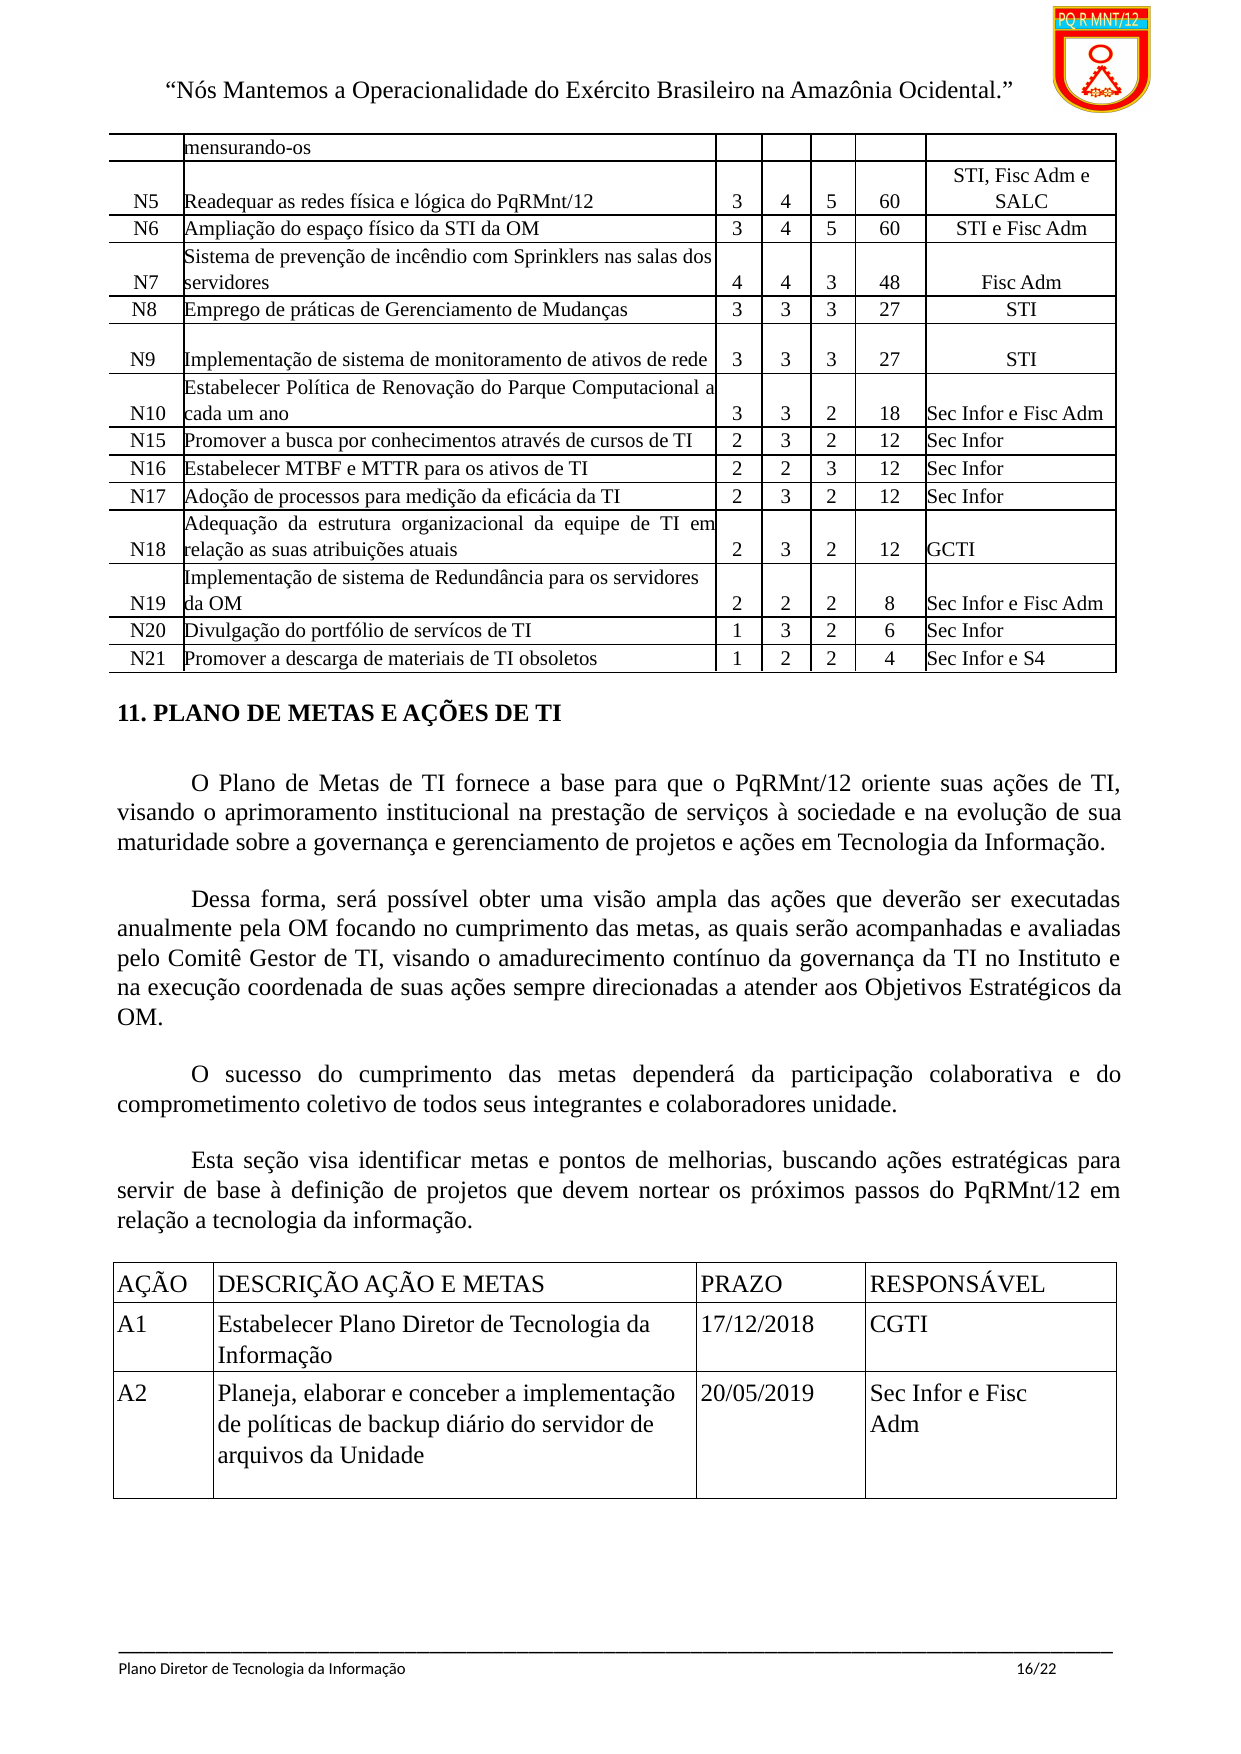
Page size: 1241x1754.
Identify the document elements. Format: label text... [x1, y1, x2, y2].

table_cell 2 [812, 483, 855, 509]
table_cell [856, 135, 925, 160]
table_cell Estabelecer Política de Renovação do Parque Computacional a cada um ano [185, 374, 715, 426]
table_cell N6 [109, 216, 183, 242]
table_cell 2 [812, 564, 855, 616]
table_cell 2 [812, 645, 855, 671]
table_cell 2 [763, 564, 810, 616]
table_cell 1 [717, 618, 761, 644]
table_cell 3 [763, 618, 810, 644]
table_cell 48 [856, 243, 925, 295]
text O Plano de Metas de TI fornece a base para que o PqRMnt/12 oriente suas ações de TI, visando o aprimoramento institucional na prestação de serviços à sociedade e na evolução de sua maturidade sobre a governança e gerenciamento de projetos e ações em Tecnologia da Informação. [117, 768, 1122, 856]
table_cell 2 [717, 564, 761, 616]
table_cell Promover a busca por conhecimentos através de cursos de TI [185, 428, 715, 454]
table_cell Fisc Adm [927, 243, 1115, 295]
table_cell 2 [717, 428, 761, 454]
table_cell 17/12/2018 [697, 1303, 865, 1371]
table_cell Sec Infor e S4 [927, 645, 1115, 671]
table_cell 12 [856, 428, 925, 454]
table_header RESPONSÁVEL [866, 1263, 1116, 1302]
table_cell 5 [812, 216, 855, 242]
table_cell 3 [812, 456, 855, 481]
table_cell Adequação da estrutura organizacional da equipe de TI em relação as suas atribuições atuais [185, 511, 715, 563]
table_cell 4 [763, 216, 810, 242]
table_cell 2 [717, 456, 761, 481]
table_cell Planeja, elaborar e conceber a implementação de políticas de backup diário do servidor de arquivos da Unidade [214, 1372, 696, 1498]
table_cell 3 [763, 428, 810, 454]
table_cell 18 [856, 374, 925, 426]
table_cell STI e Fisc Adm [927, 216, 1115, 242]
table_cell N5 [109, 162, 183, 214]
table_cell 3 [717, 216, 761, 242]
table_cell 2 [812, 511, 855, 563]
table_cell 27 [856, 324, 925, 373]
table_cell 6 [856, 618, 925, 644]
table_cell Sec Infor e Fisc Adm [927, 374, 1115, 426]
table_cell 4 [717, 243, 761, 295]
table_cell 2 [812, 428, 855, 454]
table_cell 3 [812, 297, 855, 323]
table_cell Readequar as redes física e lógica do PqRMnt/12 [185, 162, 715, 214]
table_cell [927, 135, 1115, 160]
table_cell GCTI [927, 511, 1115, 563]
table_cell 12 [856, 456, 925, 481]
table_cell 8 [856, 564, 925, 616]
table_cell Ampliação do espaço físico da STI da OM [185, 216, 715, 242]
table_cell 2 [763, 456, 810, 481]
table_cell Emprego de práticas de Gerenciamento de Mudanças [185, 297, 715, 323]
table_cell 2 [717, 483, 761, 509]
table_cell 1 [717, 645, 761, 671]
table_cell 20/05/2019 [697, 1372, 865, 1498]
table_cell Implementação de sistema de Redundância para os servidores da OM [185, 564, 715, 616]
table_cell N8 [109, 297, 183, 323]
table_cell 4 [763, 243, 810, 295]
table_cell STI [927, 324, 1115, 373]
table_cell N16 [109, 456, 183, 481]
table_cell mensurando-os [185, 135, 715, 160]
picture [1052, 6, 1151, 113]
table_cell A2 [114, 1372, 213, 1498]
subtitle 11. PLANO DE METAS E AÇÕES DE TI [117, 698, 1123, 727]
table_cell Sec Infor e Fisc Adm [866, 1372, 1116, 1498]
table_cell N10 [109, 374, 183, 426]
table_cell N17 [109, 483, 183, 509]
table_cell 12 [856, 511, 925, 563]
table_cell 27 [856, 297, 925, 323]
table_cell [717, 135, 761, 160]
table_cell [109, 135, 183, 160]
table_cell 3 [812, 243, 855, 295]
table_cell Promover a descarga de materiais de TI obsoletos [185, 645, 715, 671]
table_cell 3 [717, 374, 761, 426]
table_cell 2 [812, 618, 855, 644]
table_cell 3 [763, 374, 810, 426]
table_cell [812, 135, 855, 160]
table_cell CGTI [866, 1303, 1116, 1371]
table_cell Sec Infor [927, 456, 1115, 481]
table_cell N15 [109, 428, 183, 454]
table_cell N7 [109, 243, 183, 295]
table_cell 3 [763, 297, 810, 323]
table_cell STI, Fisc Adm e SALC [927, 162, 1115, 214]
table_cell 60 [856, 216, 925, 242]
table_cell Sec Infor [927, 483, 1115, 509]
table_header AÇÃO [114, 1263, 213, 1302]
table_cell 4 [856, 645, 925, 671]
table_cell N20 [109, 618, 183, 644]
table_header DESCRIÇÃO AÇÃO E METAS [214, 1263, 696, 1302]
table_cell Estabelecer Plano Diretor de Tecnologia da Informação [214, 1303, 696, 1371]
table_cell N9 [109, 324, 183, 373]
table_cell STI [927, 297, 1115, 323]
table_cell A1 [114, 1303, 213, 1371]
table_cell 5 [812, 162, 855, 214]
table_cell 3 [763, 511, 810, 563]
table_cell 3 [763, 483, 810, 509]
table_cell 2 [812, 374, 855, 426]
table_cell Sec Infor e Fisc Adm [927, 564, 1115, 616]
table_cell N18 [109, 511, 183, 563]
text Esta seção visa identificar metas e pontos de melhorias, buscando ações estratégicas para servir de base à definição de projetos que devem nortear os próximos passos do PqRMnt/12 em relação a tecnologia da informação. [117, 1146, 1122, 1233]
table_cell 2 [763, 645, 810, 671]
table_cell Sistema de prevenção de incêndio com Sprinklers nas salas dos servidores [185, 243, 715, 295]
table_cell 3 [717, 324, 761, 373]
table_cell 3 [763, 324, 810, 373]
table_cell Divulgação do portfólio de servícos de TI [185, 618, 715, 644]
table_header PRAZO [697, 1263, 865, 1302]
table_cell 60 [856, 162, 925, 214]
table_cell [763, 135, 810, 160]
table_cell Sec Infor [927, 428, 1115, 454]
table_cell Estabelecer MTBF e MTTR para os ativos de TI [185, 456, 715, 481]
table_cell 3 [717, 162, 761, 214]
table_cell Sec Infor [927, 618, 1115, 644]
table_cell N21 [109, 645, 183, 671]
table_cell 2 [717, 511, 761, 563]
table_cell N19 [109, 564, 183, 616]
table_cell 3 [717, 297, 761, 323]
text O sucesso do cumprimento das metas dependerá da participação colaborativa e do comprometimento coletivo de todos seus integrantes e colaboradores unidade. [117, 1059, 1122, 1117]
table_cell 3 [812, 324, 855, 373]
table_cell Implementação de sistema de monitoramento de ativos de rede [185, 324, 715, 373]
text Dessa forma, será possível obter uma visão ampla das ações que deverão ser executadas anualmente pela OM focando no cumprimento das metas, as quais serão acompanhadas e avaliadas pelo Comitê Gestor de TI, visando o amadurecimento contínuo da governança da TI no Instituto e na execução coordenada de suas ações sempre direcionadas a atender aos Objetivos Estratégicos da OM. [117, 884, 1122, 1031]
table_cell Adoção de processos para medição da eficácia da TI [185, 483, 715, 509]
table_cell 4 [763, 162, 810, 214]
table_cell 12 [856, 483, 925, 509]
